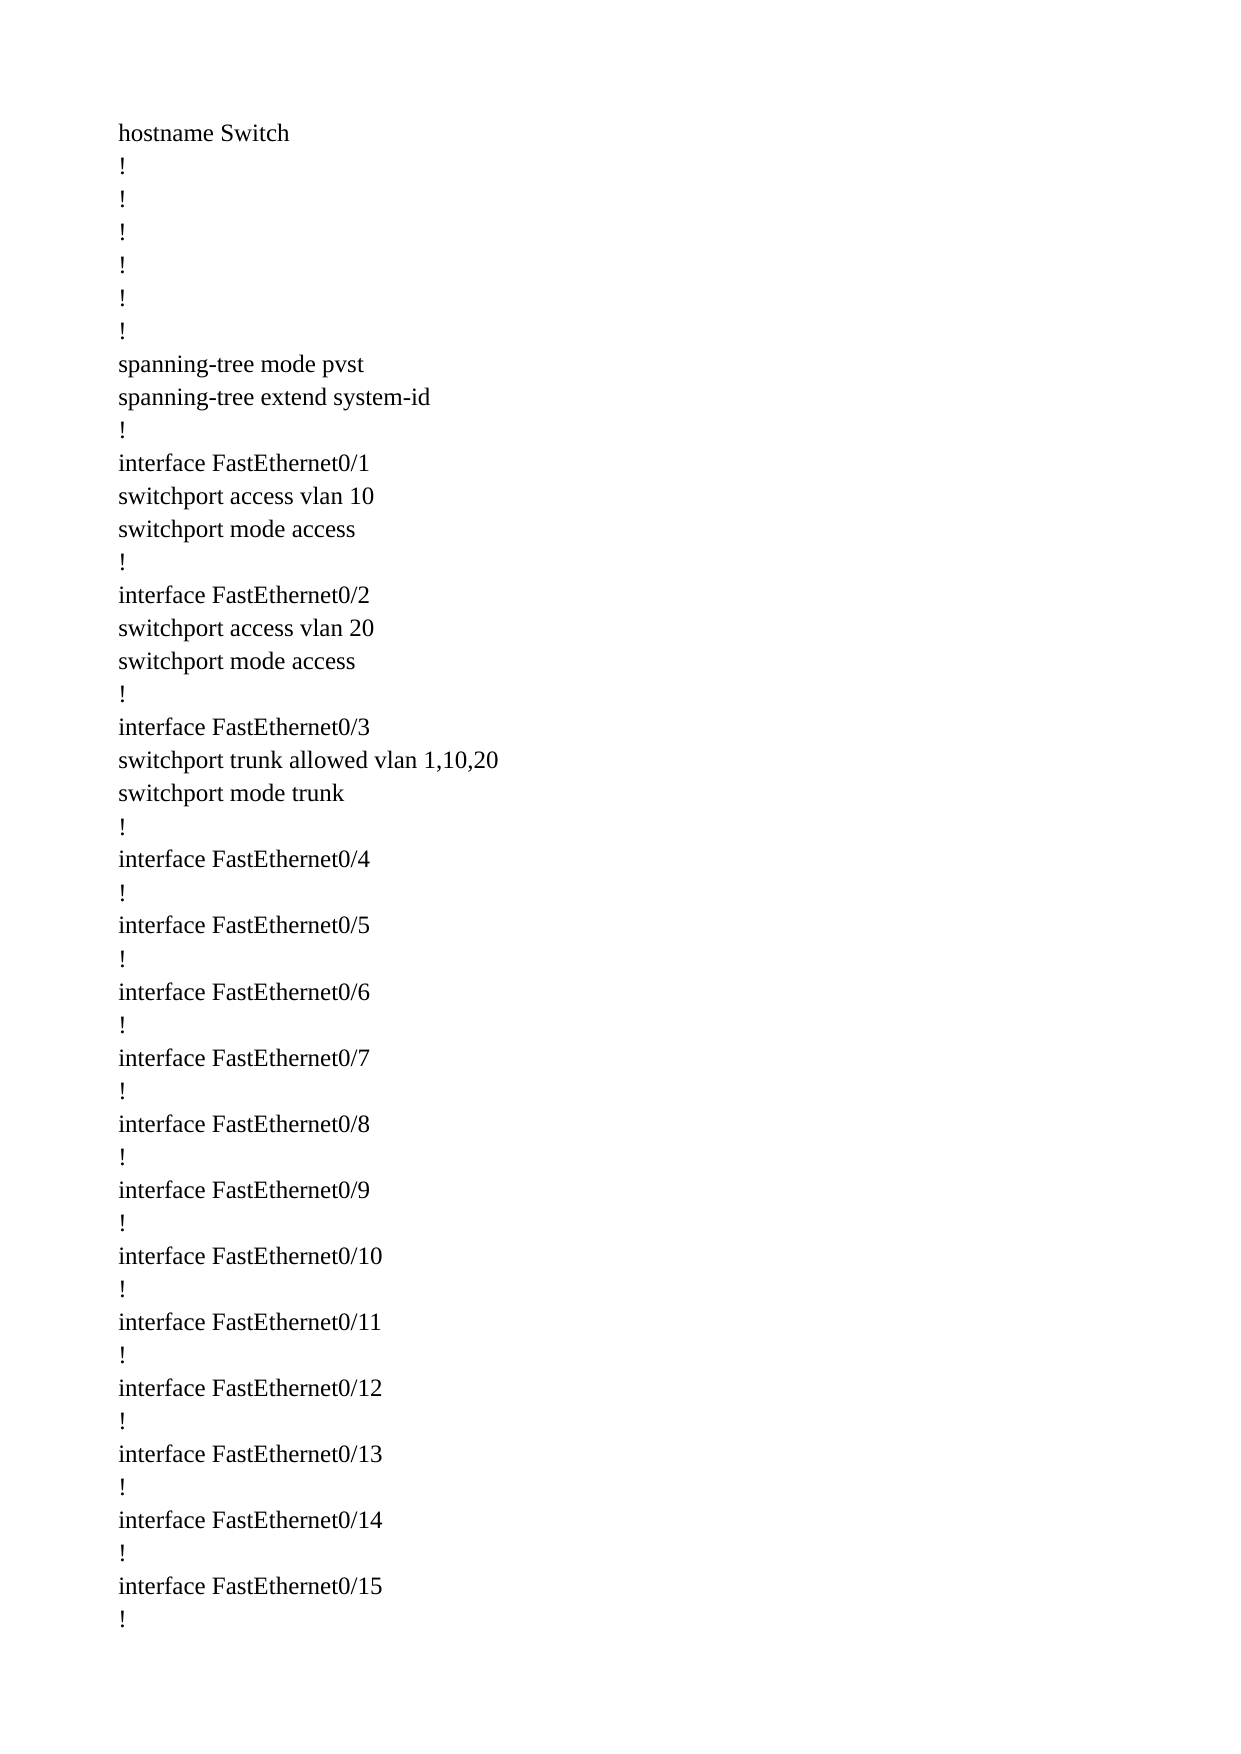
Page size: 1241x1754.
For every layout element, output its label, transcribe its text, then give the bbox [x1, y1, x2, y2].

text interface FastEthernet0/6 [118, 977, 1122, 1005]
text ! [118, 1208, 1122, 1237]
text switchport mode access [118, 514, 1122, 543]
text switchport access vlan 10 [118, 481, 1122, 510]
text switchport mode access [118, 646, 1122, 675]
text switchport access vlan 20 [118, 613, 1122, 642]
text ! [118, 1274, 1122, 1303]
text switchport trunk allowed vlan 1,10,20 [118, 746, 1122, 774]
text ! [118, 1406, 1122, 1435]
text ! [118, 415, 1122, 444]
text interface FastEthernet0/5 [118, 911, 1122, 939]
text interface FastEthernet0/7 [118, 1043, 1122, 1071]
text ! [118, 250, 1122, 279]
text ! [118, 151, 1122, 180]
text ! [118, 217, 1122, 246]
text ! [118, 1340, 1122, 1369]
text ! [118, 184, 1122, 213]
text ! [118, 679, 1122, 708]
text interface FastEthernet0/15 [118, 1571, 1122, 1600]
text ! [118, 283, 1122, 312]
text interface FastEthernet0/13 [118, 1439, 1122, 1468]
text ! [118, 1472, 1122, 1501]
text ! [118, 547, 1122, 576]
text ! [118, 812, 1122, 840]
text ! [118, 1604, 1122, 1633]
text interface FastEthernet0/8 [118, 1109, 1122, 1137]
text interface FastEthernet0/12 [118, 1373, 1122, 1402]
text ! [118, 944, 1122, 972]
text spanning-tree mode pvst [118, 349, 1122, 378]
text ! [118, 316, 1122, 345]
text ! [118, 1076, 1122, 1104]
text ! [118, 1538, 1122, 1567]
text interface FastEthernet0/10 [118, 1241, 1122, 1269]
text hostname Switch [118, 118, 1122, 147]
text interface FastEthernet0/3 [118, 712, 1122, 741]
text interface FastEthernet0/1 [118, 448, 1122, 477]
text interface FastEthernet0/14 [118, 1505, 1122, 1534]
text interface FastEthernet0/9 [118, 1175, 1122, 1203]
text spanning-tree extend system-id [118, 382, 1122, 411]
text interface FastEthernet0/11 [118, 1307, 1122, 1336]
text switchport mode trunk [118, 778, 1122, 807]
text ! [118, 1010, 1122, 1038]
text ! [118, 878, 1122, 906]
text ! [118, 1142, 1122, 1171]
text interface FastEthernet0/4 [118, 844, 1122, 873]
text interface FastEthernet0/2 [118, 580, 1122, 609]
